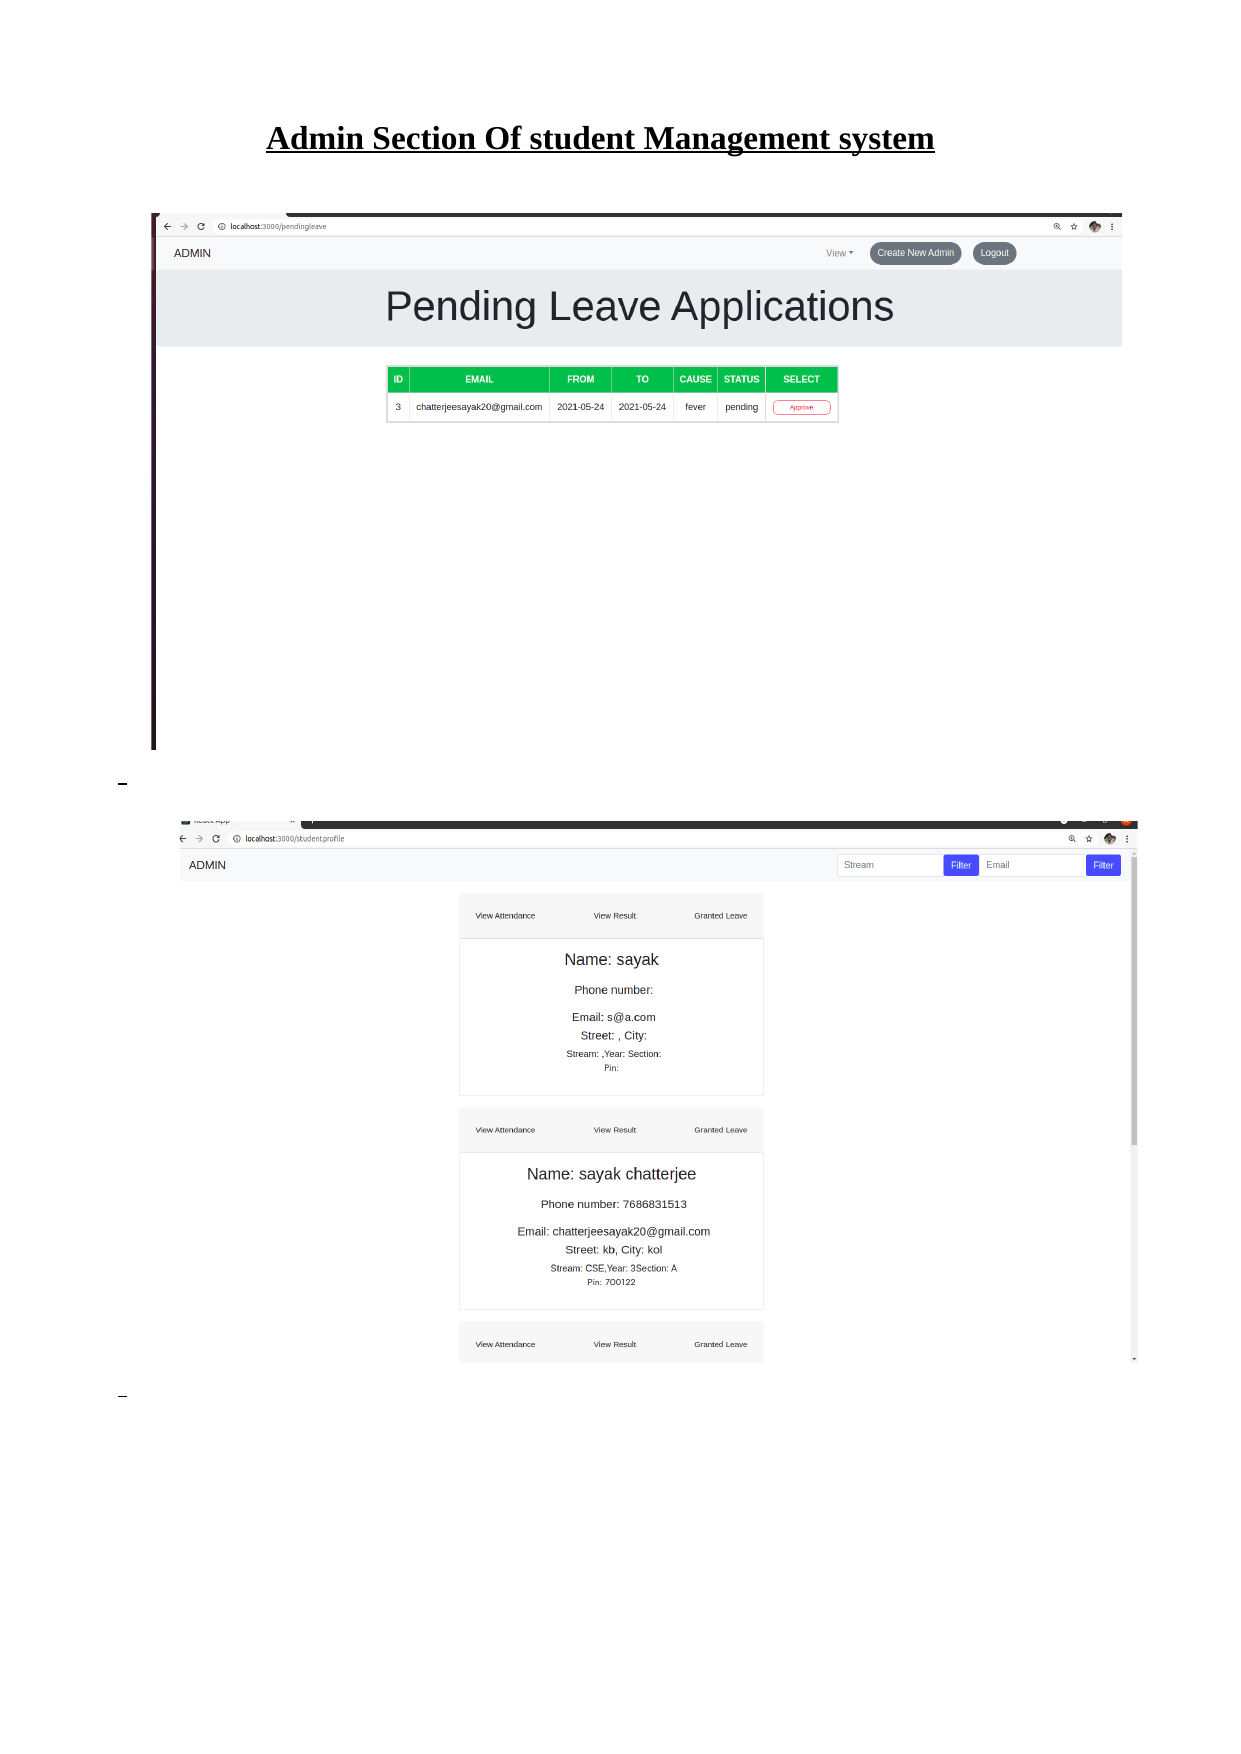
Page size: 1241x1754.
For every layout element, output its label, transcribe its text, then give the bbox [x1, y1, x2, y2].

picture [179, 821, 1138, 1363]
picture [151, 213, 1123, 750]
text Admin Section Of student Management system [118, 118, 1122, 156]
